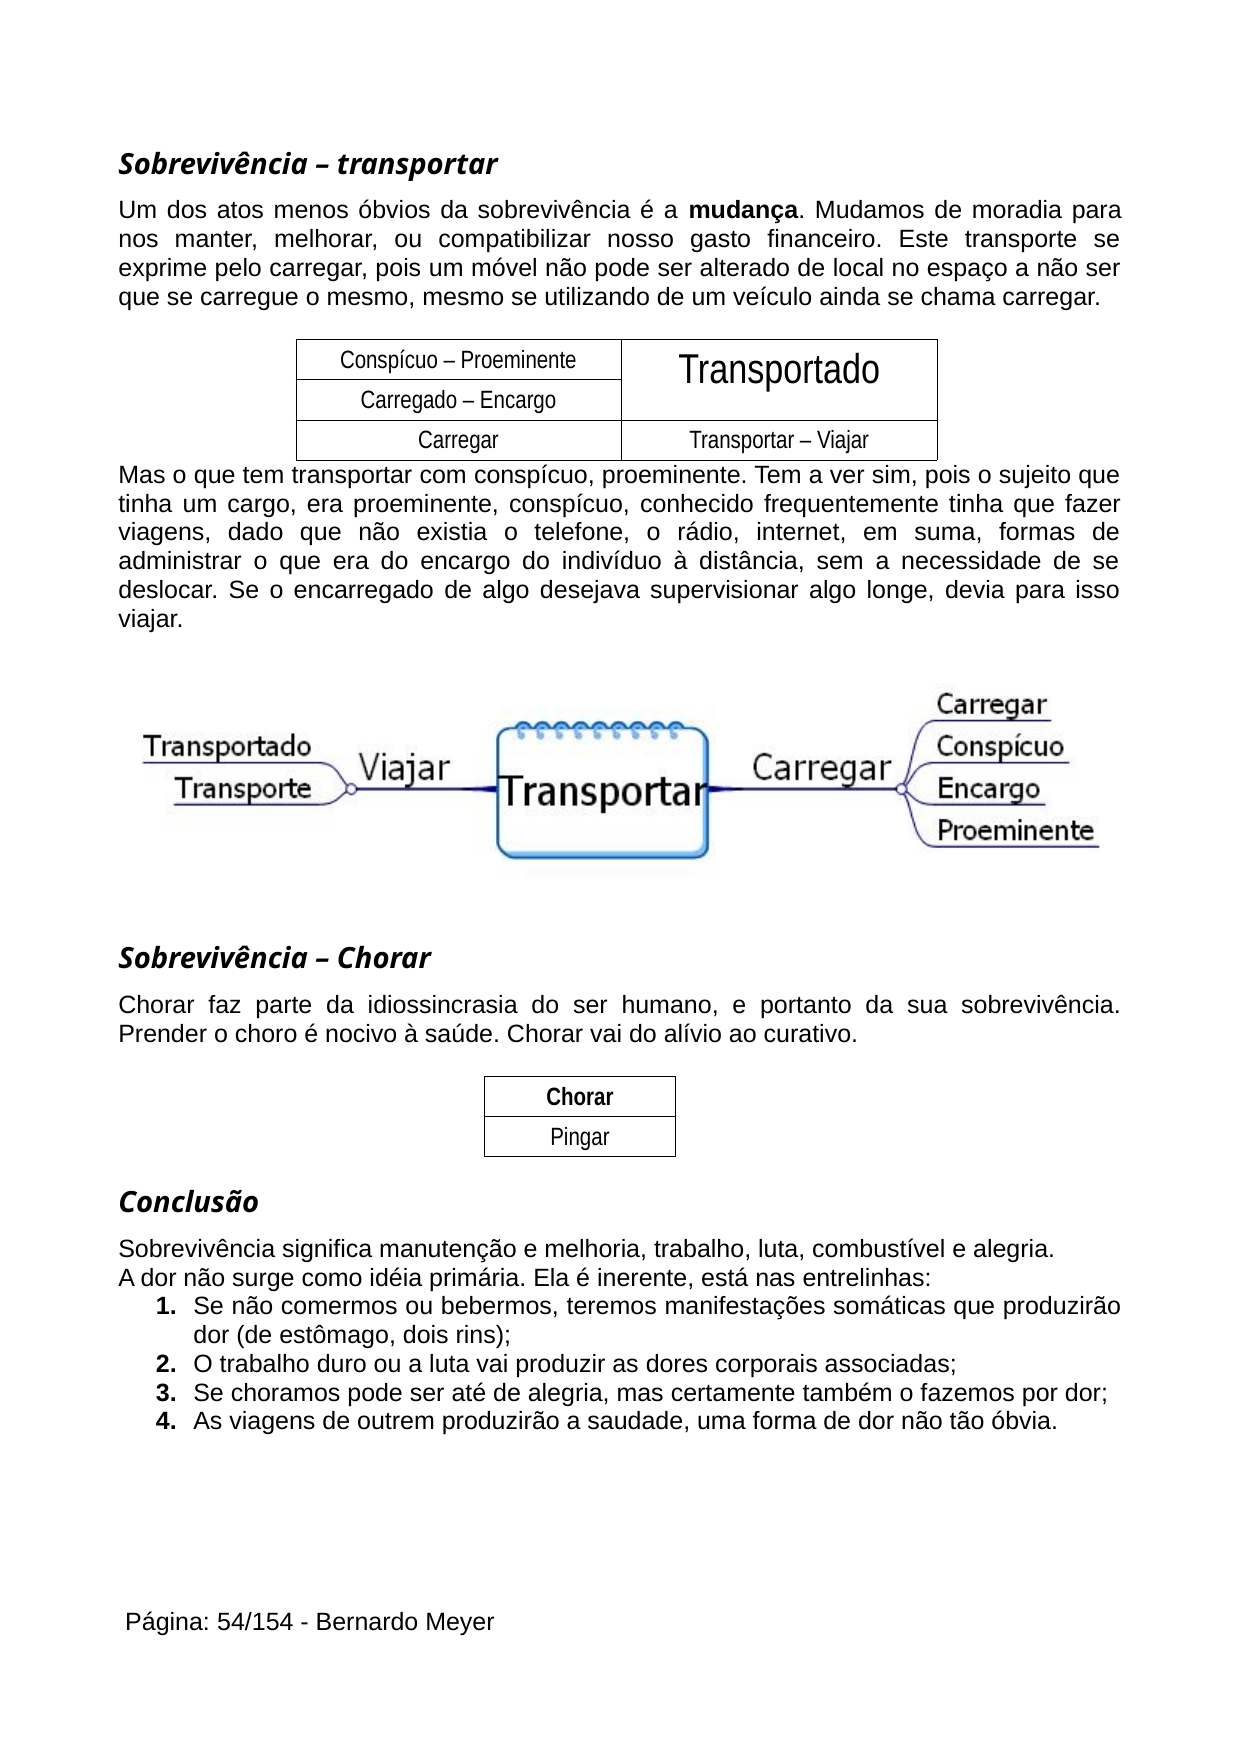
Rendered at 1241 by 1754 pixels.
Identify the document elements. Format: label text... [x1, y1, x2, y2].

subtitle Conclusão [118, 1182, 1122, 1221]
list Se não comermos ou bebermos, teremos manifestações somáticas que produzirão dor (de estômago, dois rins); [156, 1291, 1122, 1349]
list O trabalho duro ou a luta vai produzir as dores corporais associadas; [156, 1349, 1122, 1377]
subtitle Sobrevivência – Chorar [118, 938, 1122, 977]
table_header Transportado [622, 340, 937, 419]
table_cell Transportar – Viajar [622, 421, 937, 460]
text Sobrevivência significa manutenção e melhoria, trabalho, luta, combustível e alegria. [118, 1234, 1122, 1262]
table_header Chorar [485, 1077, 675, 1116]
list Se choramos pode ser até de alegria, mas certamente também o fazemos por dor; [156, 1377, 1122, 1406]
picture [118, 661, 1122, 884]
table_cell Carregar [297, 421, 621, 460]
list As viagens de outrem produzirão a saudade, uma forma de dor não tão óbvia. [156, 1406, 1122, 1435]
text Mas o que tem transportar com conspícuo, proeminente. Tem a ver sim, pois o sujeito que tinha um cargo, era proeminente, conspícuo, conhecido frequentemente tinha que fazer viagens, dado que não existia o telefone, o rádio, internet, em suma, formas de administrar o que era do encargo do indivíduo à distância, sem a necessidade de se deslocar. Se o encarregado de algo desejava supervisionar algo longe, devia para isso viajar. [118, 460, 1122, 632]
table_header Conspícuo – Proeminente [297, 340, 621, 379]
subtitle Sobrevivência – transportar [118, 143, 1122, 183]
text A dor não surge como idéia primária. Ela é inerente, está nas entrelinhas: [118, 1262, 1122, 1291]
table_cell Carregado – Encargo [297, 380, 621, 419]
table_cell Pingar [485, 1117, 675, 1156]
text Chorar faz parte da idiossincrasia do ser humano, e portanto da sua sobrevivência. Prender o choro é nocivo à saúde. Chorar vai do alívio ao curativo. [118, 990, 1122, 1047]
text Um dos atos menos óbvios da sobrevivência é a mudança. Mudamos de moradia para nos manter, melhorar, ou compatibilizar nosso gasto financeiro. Este transporte se exprime pelo carregar, pois um móvel não pode ser alterado de local no espaço a não ser que se carregue o mesmo, mesmo se utilizando de um veículo ainda se chama carregar. [118, 195, 1122, 310]
